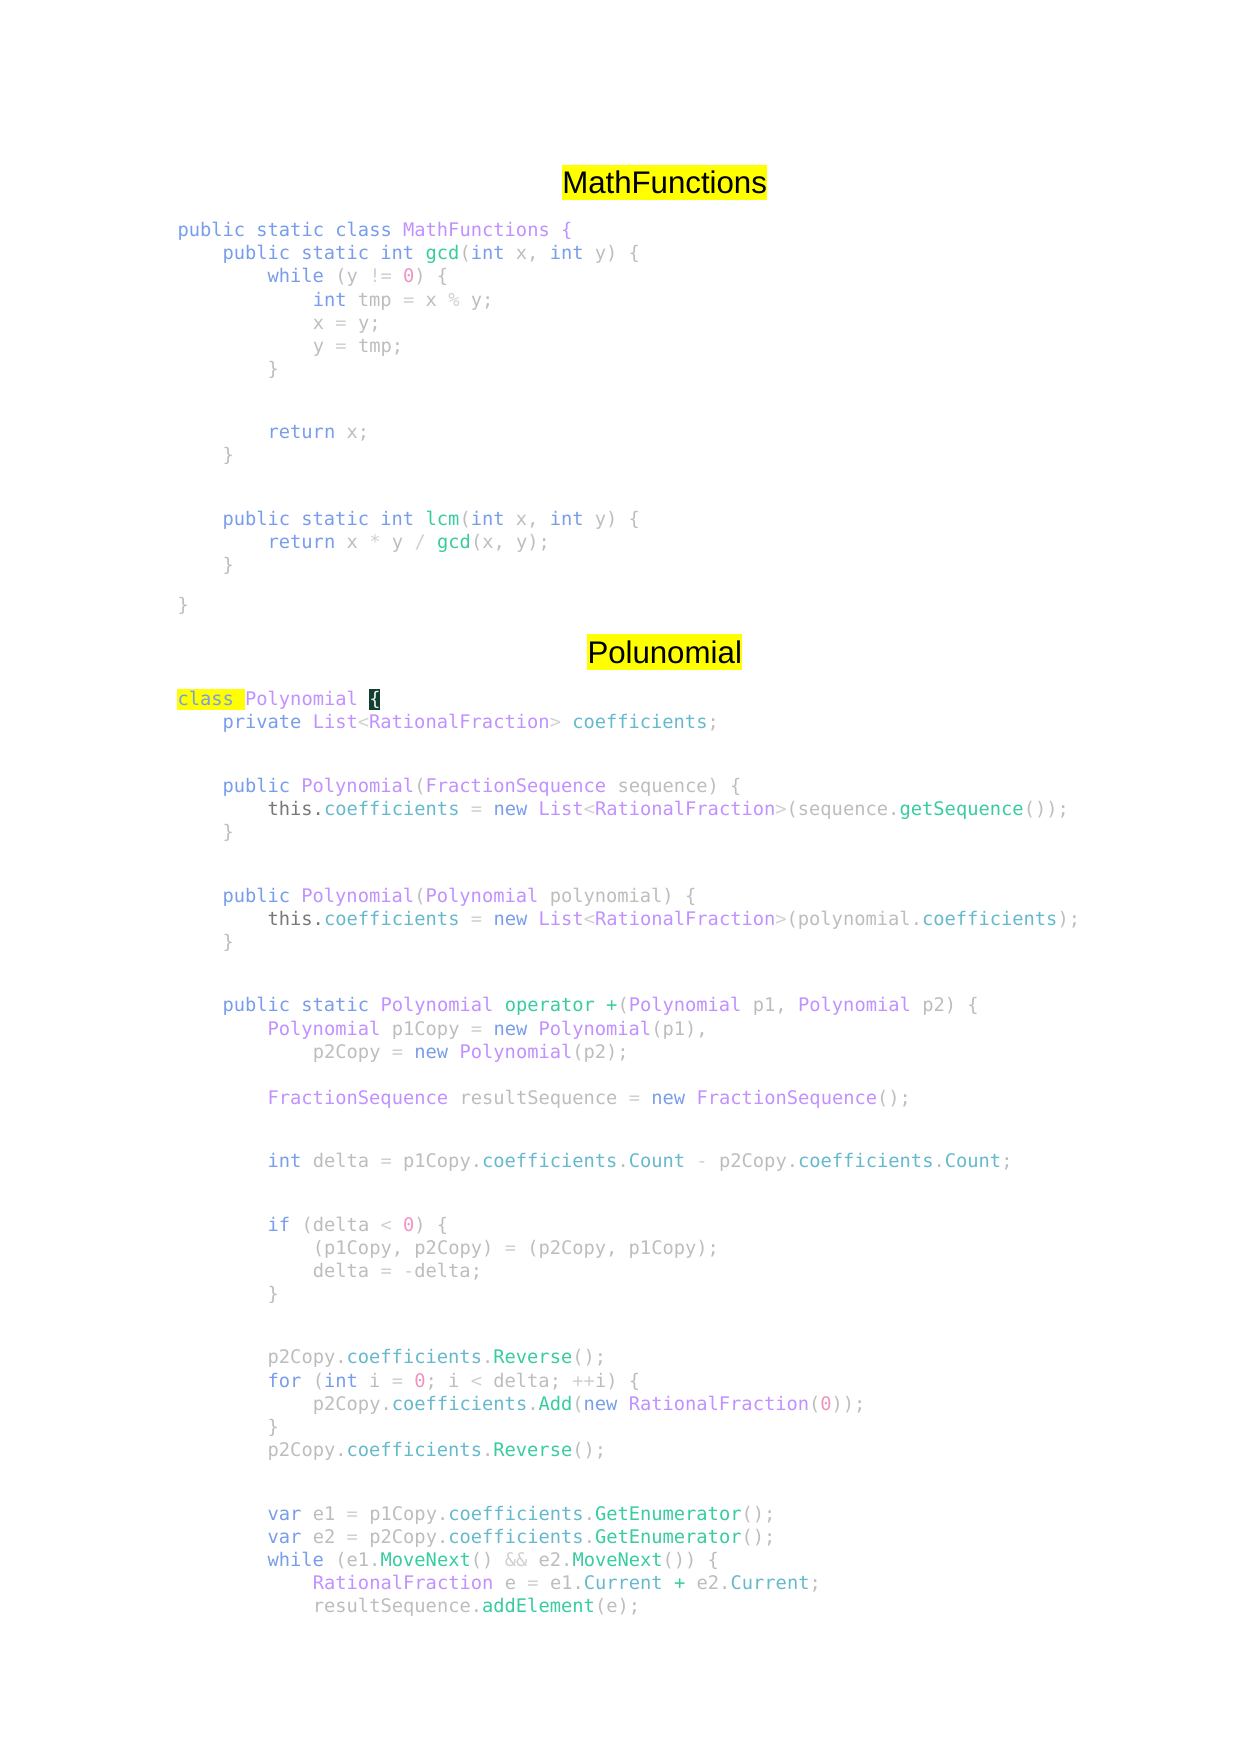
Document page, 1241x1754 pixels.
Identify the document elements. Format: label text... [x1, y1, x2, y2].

text class Polynomial { private List<RationalFraction> coefficients; public Polynomial(FractionSequence sequence) { this.coefficients = new List<RationalFraction>(sequence.getSequence()); } public Polynomial(Polynomial polynomial) { this.coefficients = new List<RationalFraction>(polynomial.coefficients); } public static Polynomial operator +(Polynomial p1, Polynomial p2) { Polynomial p1Copy = new Polynomial(p1), p2Copy = new Polynomial(p2); FractionSequence resultSequence = new FractionSequence(); int delta = p1Copy.coefficients.Count - p2Copy.coefficients.Count; if (delta < 0) { (p1Copy, p2Copy) = (p2Copy, p1Copy); delta = -delta; } p2Copy.coefficients.Reverse(); for (int i = 0; i < delta; ++i) { p2Copy.coefficients.Add(new RationalFraction(0)); } p2Copy.coefficients.Reverse(); var e1 = p1Copy.coefficients.GetEnumerator(); var e2 = p2Copy.coefficients.GetEnumerator(); while (e1.MoveNext() && e2.MoveNext()) { RationalFraction e = e1.Current + e2.Current; resultSequence.addElement(e); [177, 688, 1152, 1617]
text } [177, 594, 1152, 616]
text public static class MathFunctions { public static int gcd(int x, int y) { while (y != 0) { int tmp = x % y; x = y; y = tmp; } return x; } public static int lcm(int x, int y) { return x * y / gcd(x, y); } [177, 219, 1152, 576]
text MathFunctions [177, 164, 1152, 200]
text Polunomial [177, 634, 1152, 670]
